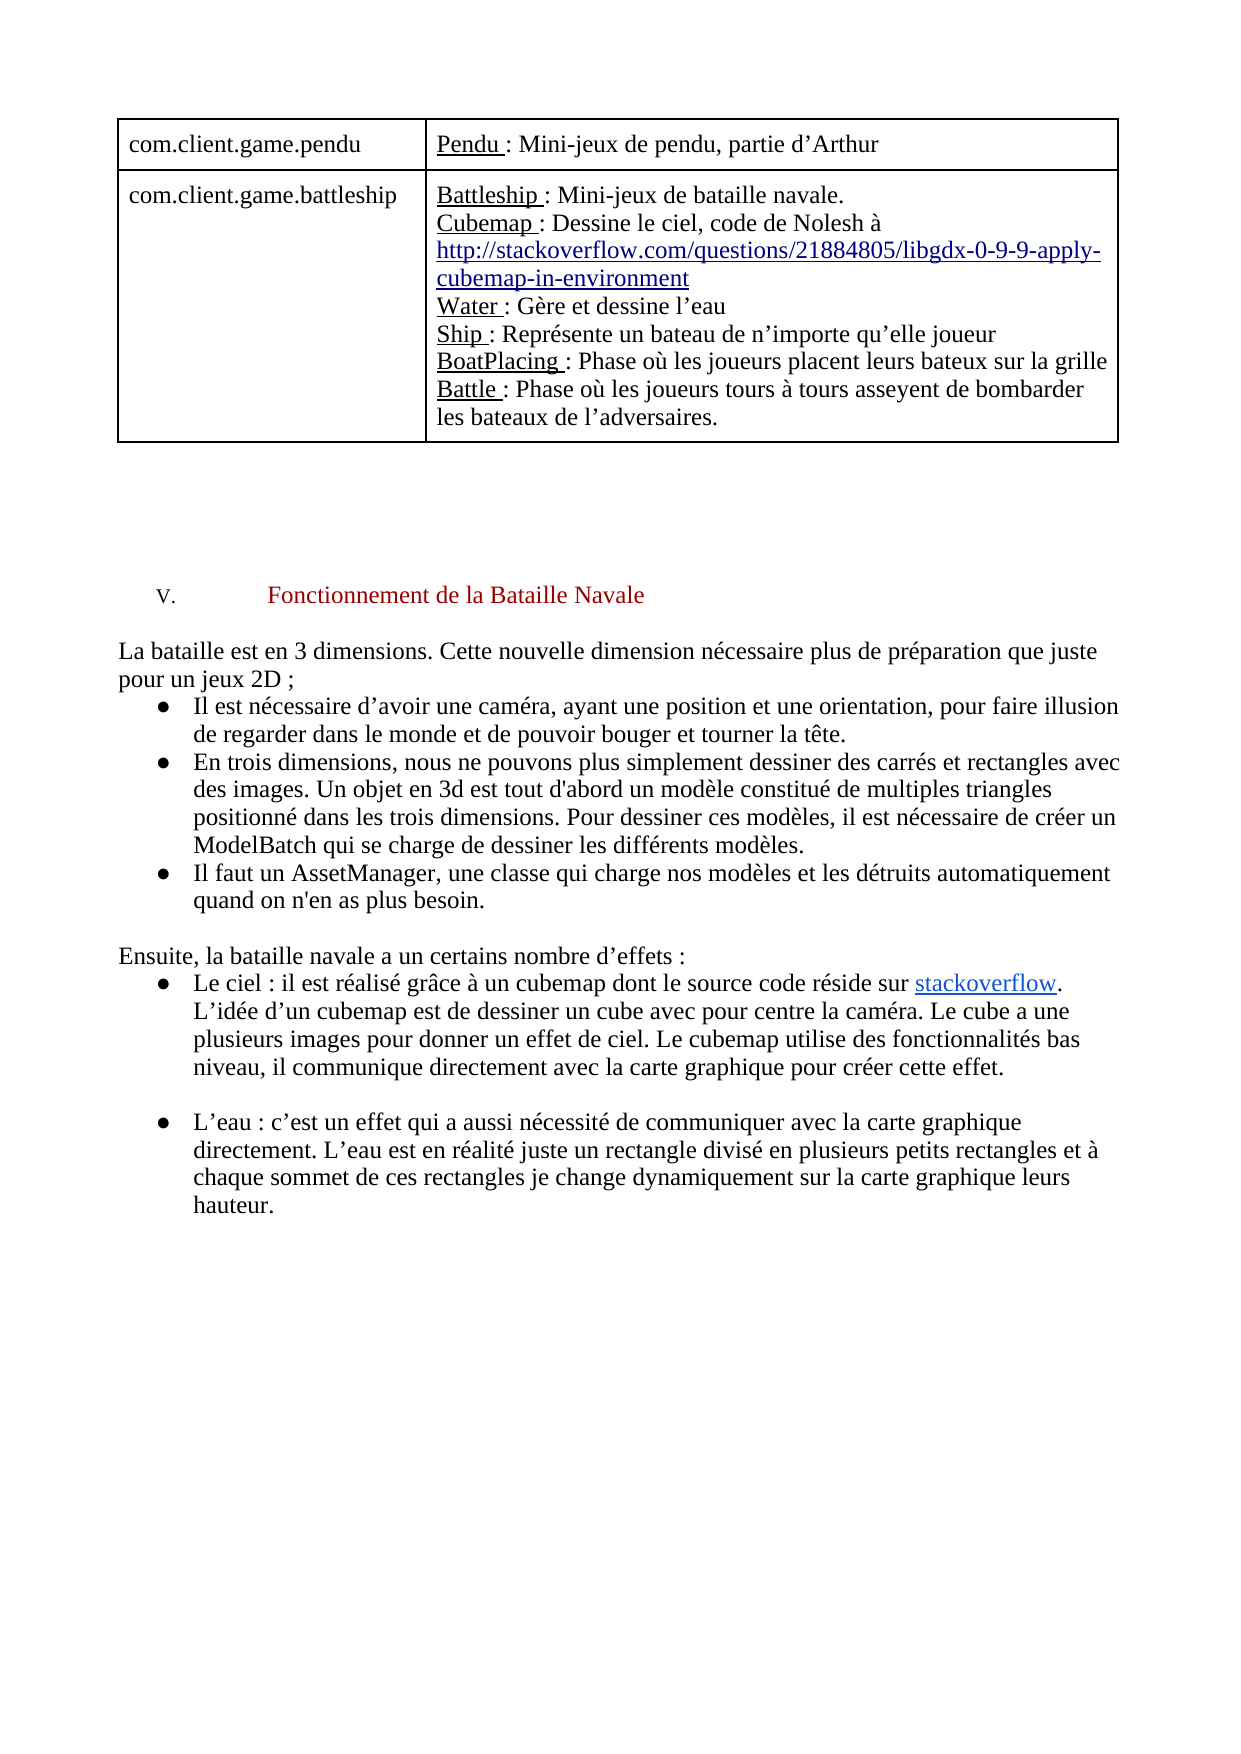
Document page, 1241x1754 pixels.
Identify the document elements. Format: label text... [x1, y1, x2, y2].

text La bataille est en 3 dimensions. Cette nouvelle dimension nécessaire plus de préparation que juste pour un jeux 2D ; [118, 637, 1122, 692]
list Il est nécessaire d’avoir une caméra, ayant une position et une orientation, pour faire illusion de regarder dans le monde et de pouvoir bouger et tourner la tête. [156, 692, 1122, 748]
text Ensuite, la bataille navale a un certains nombre d’effets : [118, 942, 1122, 969]
table_cell Battleship : Mini-jeux de bataille navale. Cubemap : Dessine le ciel, code de Nolesh à http://stackoverflow.com/questions/21884805/libgdx-0-9-9-apply-cubemap-in-environment Water : Gère et dessine l’eau Ship : Représente un bateau de n’importe qu’elle joueur BoatPlacing : Phase où les joueurs placent leurs bateux sur la grille Battle : Phase où les joueurs tours à tours asseyent de bombarder les bateaux de l’adversaires. [427, 171, 1117, 441]
list Le ciel : il est réalisé grâce à un cubemap dont le source code réside sur stackoverflow. L’idée d’un cubemap est de dessiner un cube avec pour centre la caméra. Le cube a une plusieurs images pour donner un effet de ciel. Le cubemap utilise des fonctionnalités bas niveau, il communique directement avec la carte graphique pour créer cette effet. [156, 969, 1122, 1080]
list En trois dimensions, nous ne pouvons plus simplement dessiner des carrés et rectangles avec des images. Un objet en 3d est tout d'abord un modèle constitué de multiples triangles positionné dans les trois dimensions. Pour dessiner ces modèles, il est nécessaire de créer un ModelBatch qui se charge de dessiner les différents modèles. [156, 748, 1122, 859]
list L’eau : c’est un effet qui a aussi nécessité de communiquer avec la carte graphique directement. L’eau est en réalité juste un rectangle divisé en plusieurs petits rectangles et à chaque sommet de ces rectangles je change dynamiquement sur la carte graphique leurs hauteur. [156, 1108, 1122, 1219]
table_cell Pendu : Mini-jeux de pendu, partie d’Arthur [427, 120, 1117, 169]
list Il faut un AssetManager, une classe qui charge nos modèles et les détruits automatiquement quand on n'en as plus besoin. [156, 859, 1122, 914]
list Fonctionnement de la Bataille Navale [156, 582, 1122, 609]
table_cell com.client.game.battleship [119, 171, 425, 441]
table_cell com.client.game.pendu [119, 120, 425, 169]
